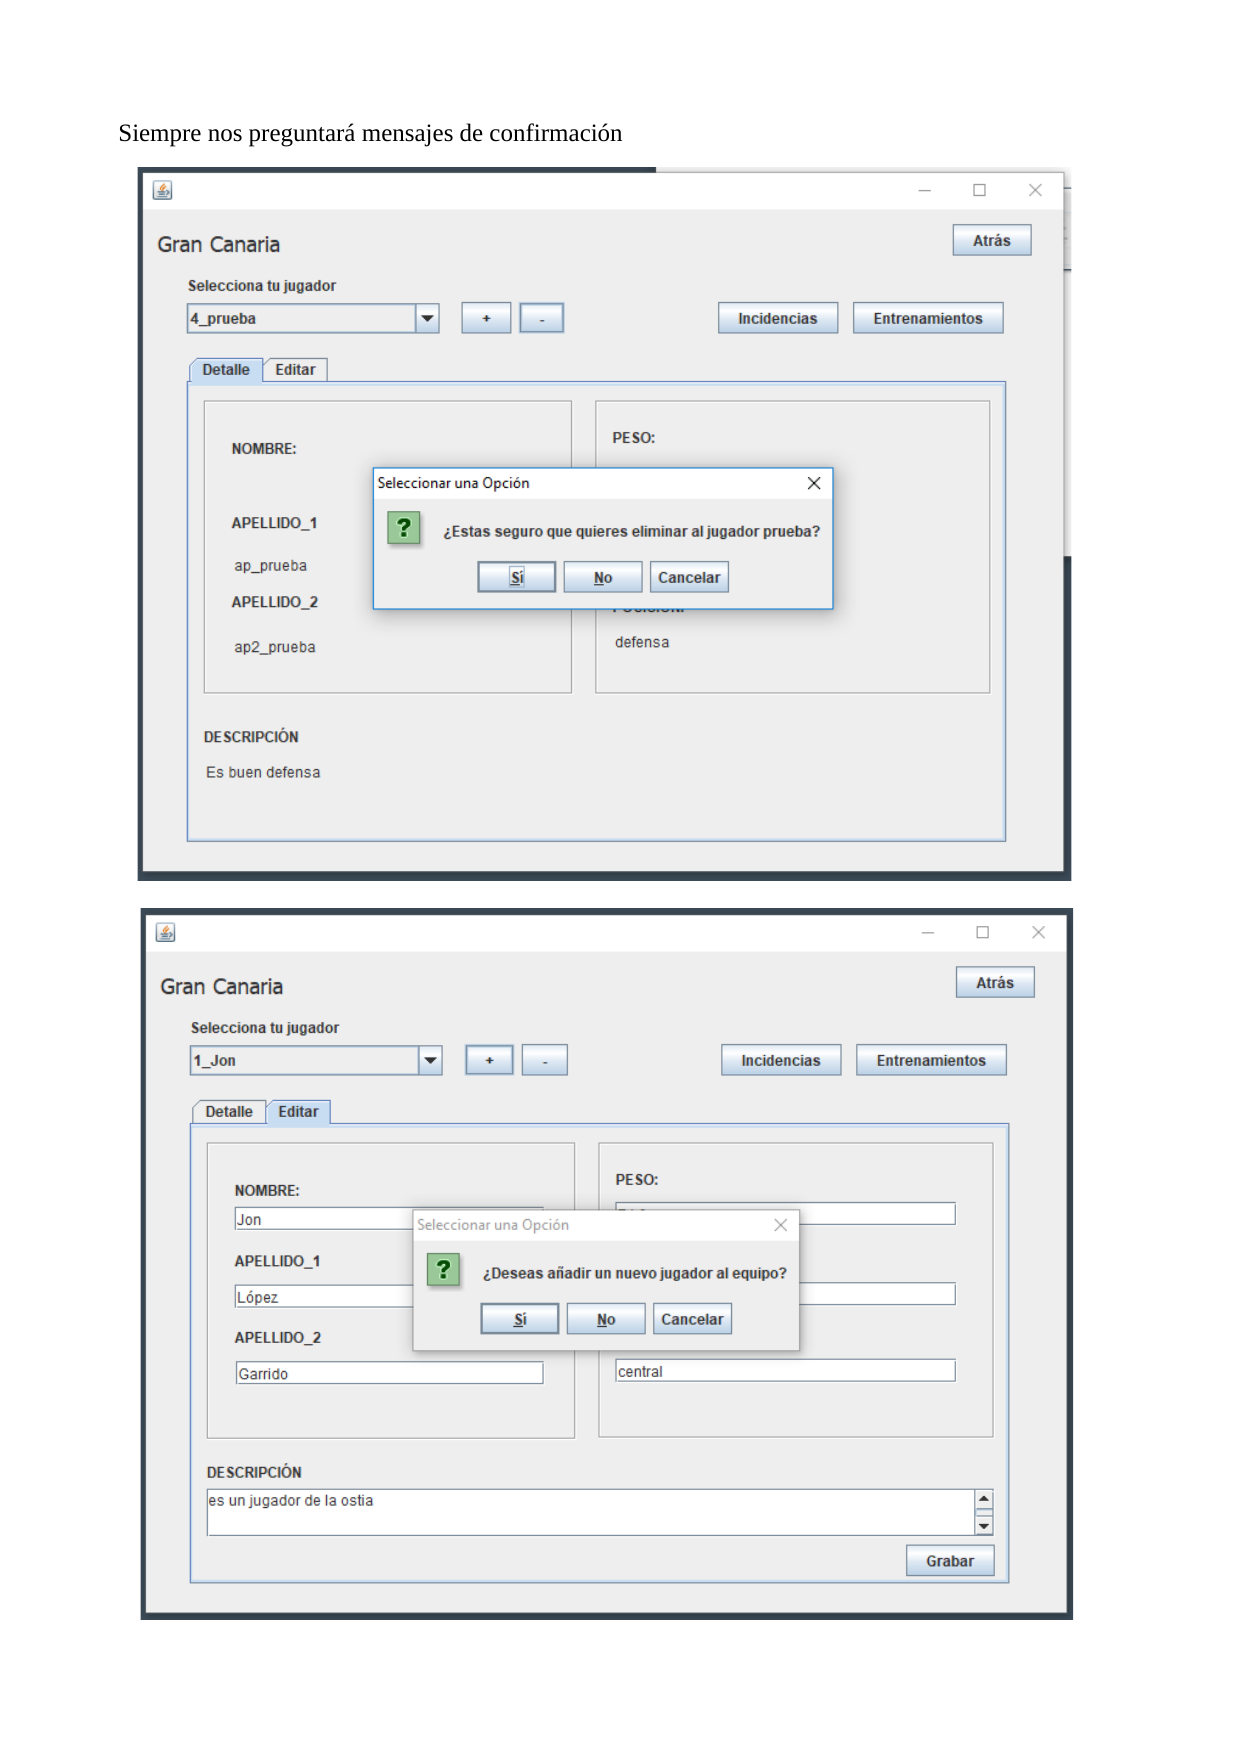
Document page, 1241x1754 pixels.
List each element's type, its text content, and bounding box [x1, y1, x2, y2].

picture [140, 908, 1074, 1620]
text Siempre nos preguntará mensajes de confirmación [118, 118, 1122, 147]
picture [137, 167, 1072, 881]
